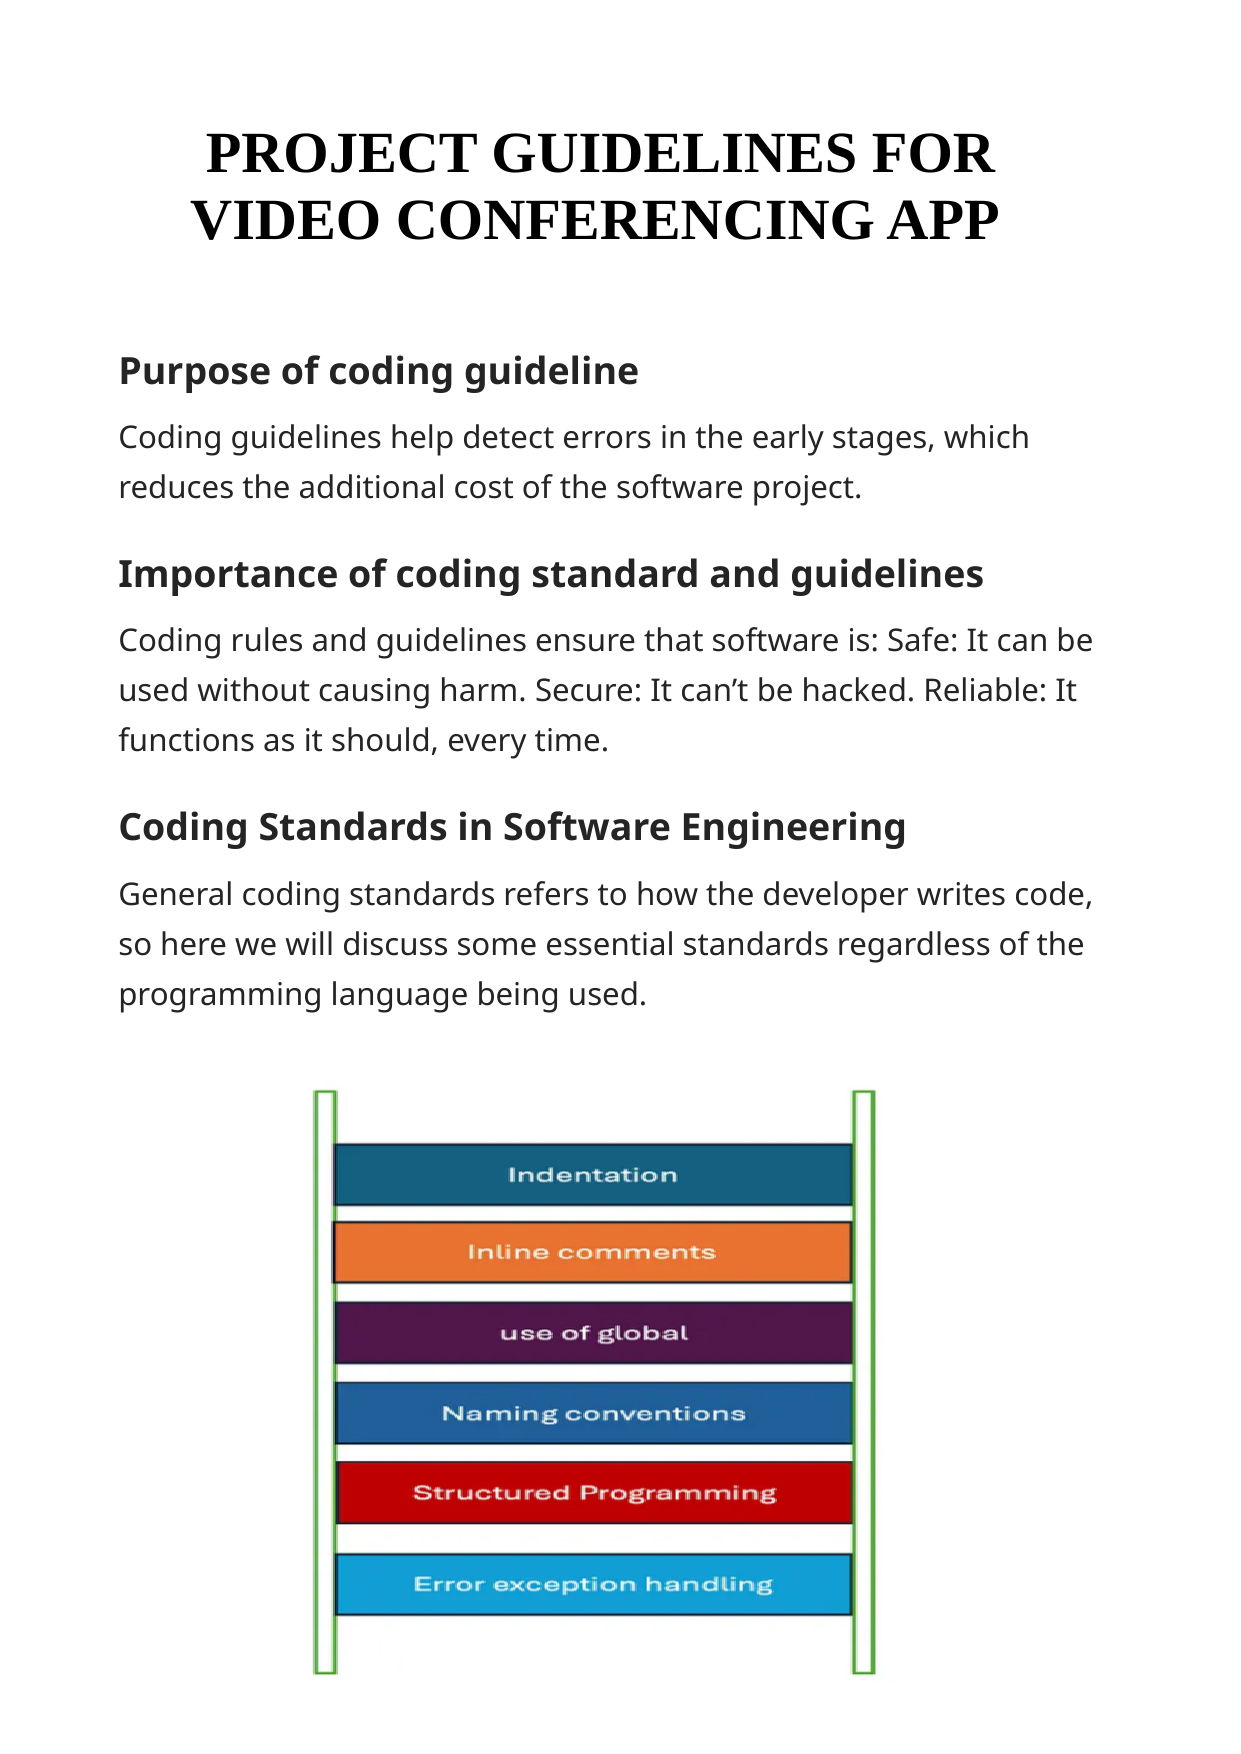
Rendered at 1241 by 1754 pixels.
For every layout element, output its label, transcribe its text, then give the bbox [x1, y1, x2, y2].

subtitle Importance of coding standard and guidelines [118, 547, 1122, 598]
text General coding standards refers to how the developer writes code, so here we will discuss some essential standards regardless of the programming language being used. [118, 864, 1122, 1014]
text PROJECT GUIDELINES FOR [118, 118, 1122, 185]
text Coding guidelines help detect errors in the early stages, which reduces the additional cost of the software project. [118, 408, 1122, 508]
text VIDEO CONFERENCING APP [118, 185, 1122, 252]
text Coding rules and guidelines ensure that software is: Safe: It can be used without causing harm. Secure: It can’t be hacked. Reliable: It functions as it should, every time. [118, 611, 1122, 761]
subtitle Coding Standards in Software Engineering [118, 801, 1122, 852]
subtitle Purpose of coding guideline [118, 344, 1122, 395]
picture [274, 1068, 933, 1698]
